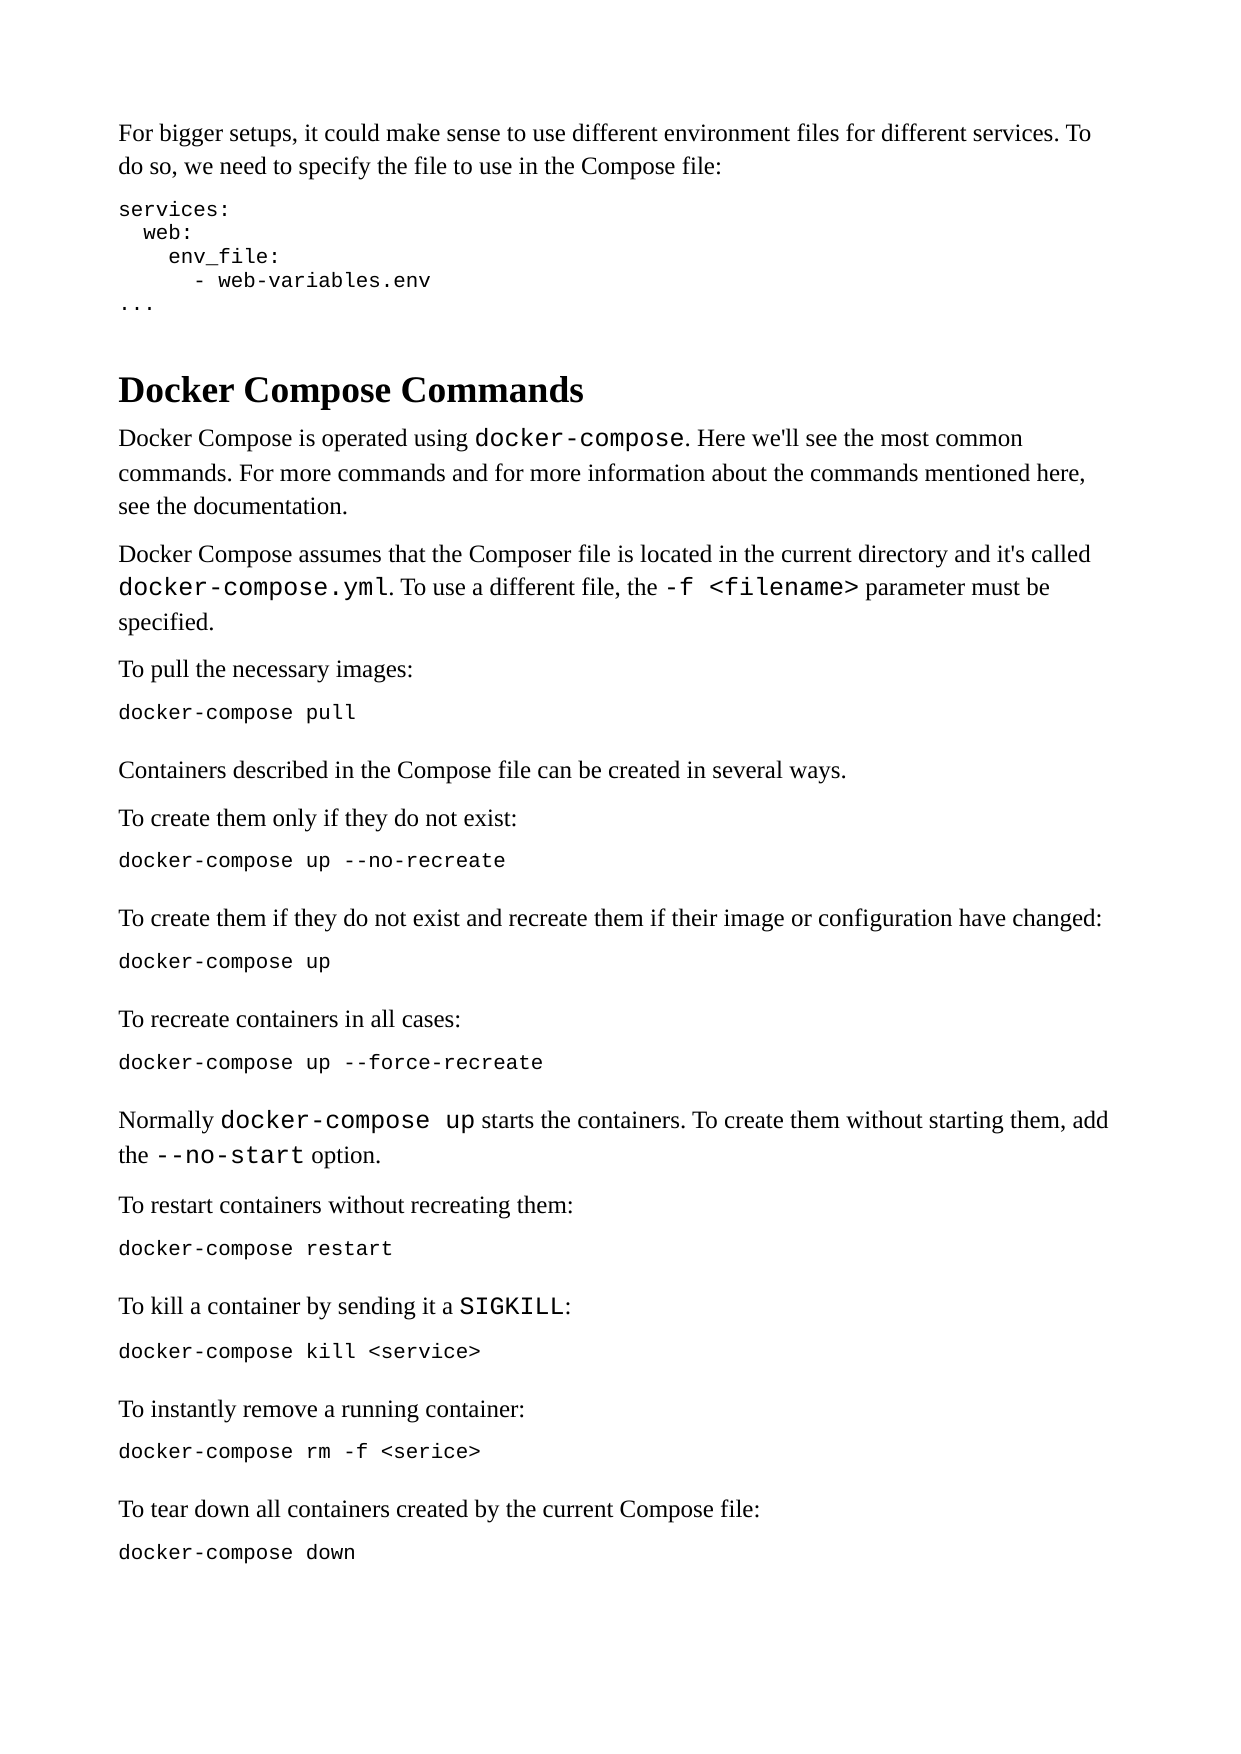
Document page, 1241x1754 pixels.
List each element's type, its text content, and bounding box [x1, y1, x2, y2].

subtitle Docker Compose Commands [118, 367, 1122, 410]
text - web-variables.env [118, 270, 1122, 293]
text docker-compose rm -f <serice> [118, 1441, 1122, 1465]
text docker-compose up --no-recreate [118, 850, 1122, 874]
text docker-compose up --force-recreate [118, 1052, 1122, 1075]
text To kill a container by sending it a SIGKILL: [118, 1291, 1122, 1322]
text services: [118, 199, 1122, 222]
text For bigger setups, it could make sense to use different environment files for different services. To do so, we need to specify the file to use in the Compose file: [118, 118, 1122, 180]
text ... [118, 293, 1122, 317]
text To create them only if they do not exist: [118, 803, 1122, 831]
text Containers described in the Compose file can be created in several ways. [118, 755, 1122, 784]
text docker-compose kill <service> [118, 1341, 1122, 1364]
text To restart containers without recreating them: [118, 1190, 1122, 1219]
text To instantly remove a running container: [118, 1394, 1122, 1423]
text docker-compose restart [118, 1238, 1122, 1261]
text Normally docker-compose up starts the containers. To create them without starting them, add the --no-start option. [118, 1105, 1122, 1171]
text To create them if they do not exist and recreate them if their image or configuration have changed: [118, 903, 1122, 932]
text docker-compose up [118, 951, 1122, 975]
text Docker Compose is operated using docker-compose. Here we'll see the most common commands. For more commands and for more information about the commands mentioned here, see the documentation. [118, 423, 1122, 520]
text web: [118, 222, 1122, 246]
text To tear down all containers created by the current Compose file: [118, 1494, 1122, 1523]
text Docker Compose assumes that the Composer file is located in the current directory and it's called docker-compose.yml. To use a different file, the -f <filename> parameter must be specified. [118, 539, 1122, 636]
text To pull the necessary images: [118, 654, 1122, 683]
text env_file: [118, 246, 1122, 270]
text To recreate containers in all cases: [118, 1004, 1122, 1033]
text docker-compose down [118, 1542, 1122, 1566]
text docker-compose pull [118, 702, 1122, 726]
